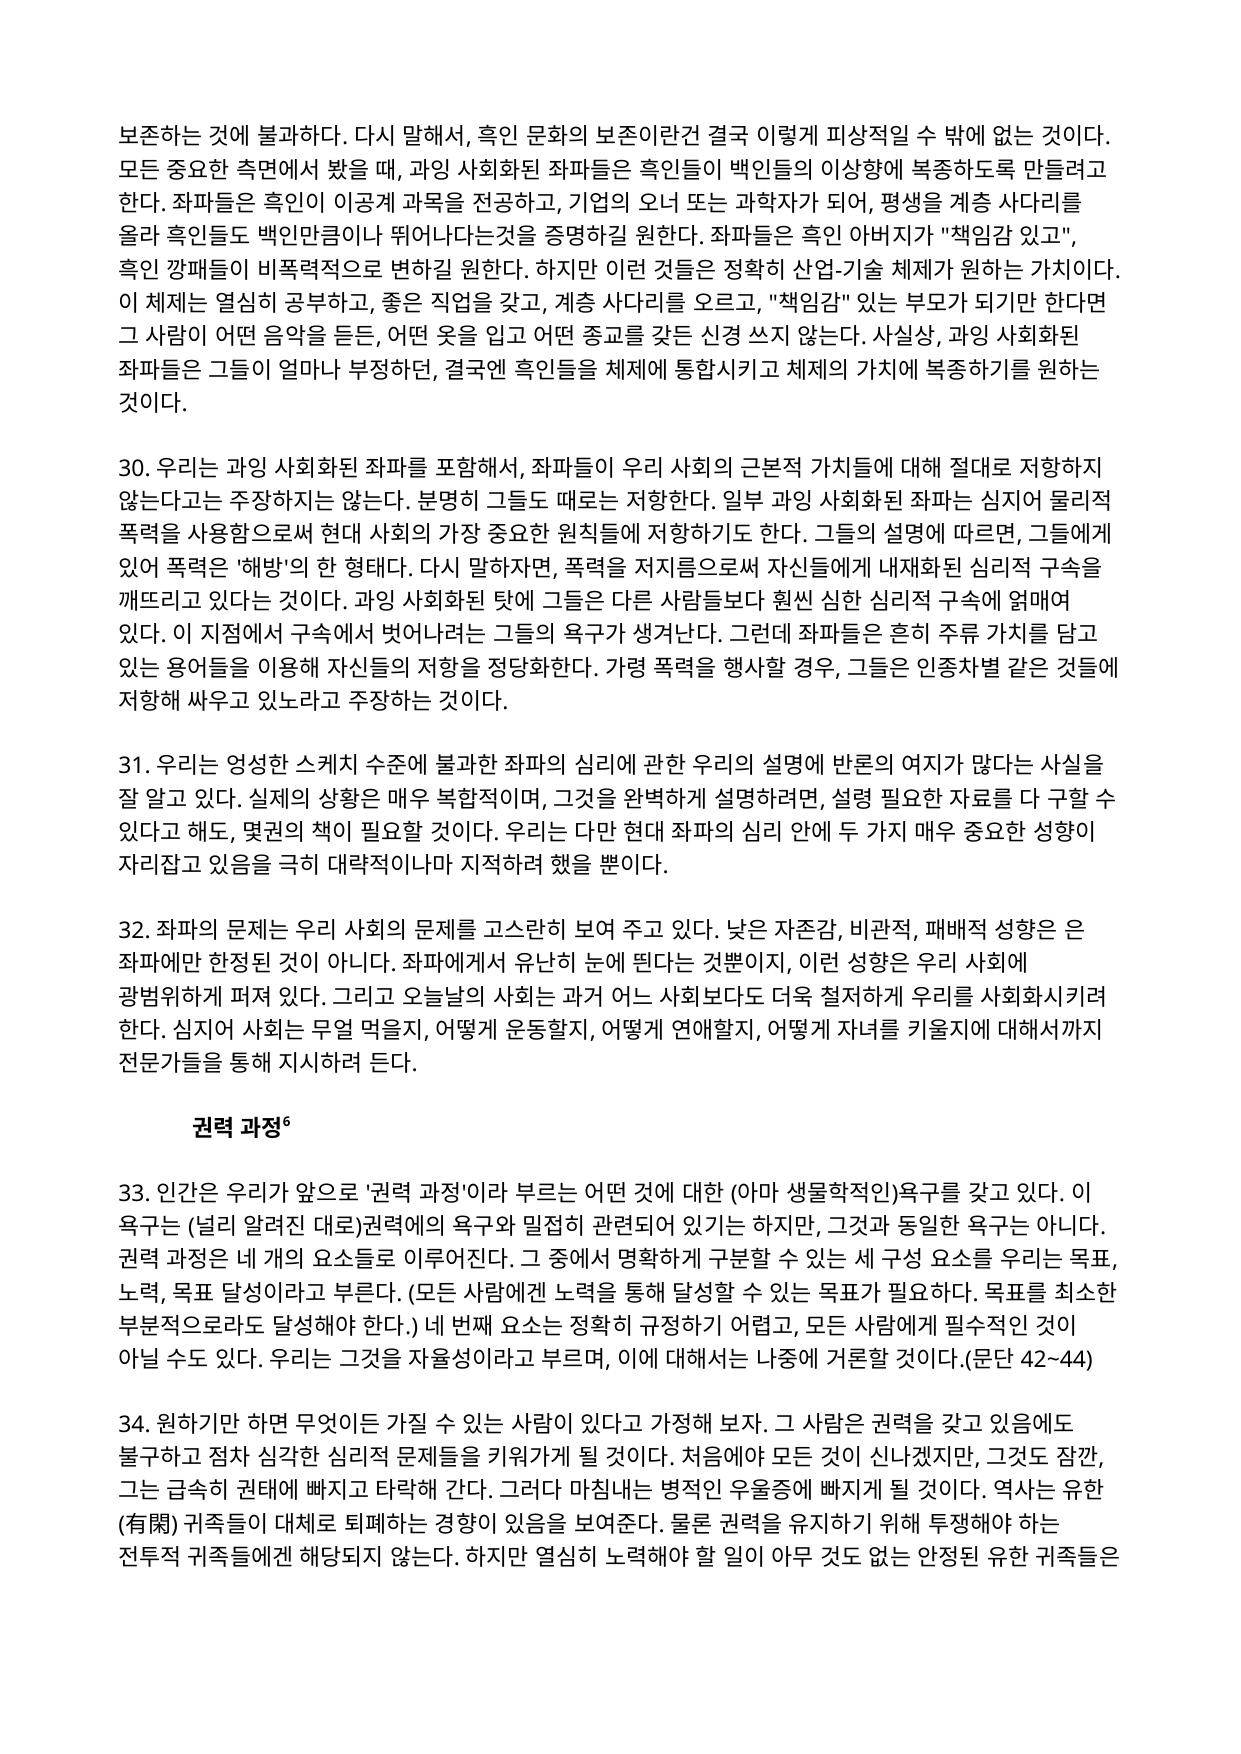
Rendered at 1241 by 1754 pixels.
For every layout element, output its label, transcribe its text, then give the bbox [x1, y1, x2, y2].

text 33. 인간은 우리가 앞으로 '권력 과정'이라 부르는 어떤 것에 대한 (아마 생물학적인)욕구를 갖고 있다. 이 욕구는 (널리 알려진 대로)권력에의 욕구와 밀접히 관련되어 있기는 하지만, 그것과 동일한 욕구는 아니다. 권력 과정은 네 개의 요소들로 이루어진다. 그 중에서 명확하게 구분할 수 있는 세 구성 요소를 우리는 목표, 노력, 목표 달성이라고 부른다. (모든 사람에겐 노력을 통해 달성할 수 있는 목표가 필요하다. 목표를 최소한 부분적으로라도 달성해야 한다.) 네 번째 요소는 정확히 규정하기 어렵고, 모든 사람에게 필수적인 것이 아닐 수도 있다. 우리는 그것을 자율성이라고 부르며, 이에 대해서는 나중에 거론할 것이다.(문단 42~44) [118, 1174, 1122, 1374]
text 34. 원하기만 하면 무엇이든 가질 수 있는 사람이 있다고 가정해 보자. 그 사람은 권력을 갖고 있음에도 불구하고 점차 심각한 심리적 문제들을 키워가게 될 것이다. 처음에야 모든 것이 신나겠지만, 그것도 잠깐, 그는 급속히 권태에 빠지고 타락해 간다. 그러다 마침내는 병적인 우울증에 빠지게 될 것이다. 역사는 유한(有閑) 귀족들이 대체로 퇴폐하는 경향이 있음을 보여준다. 물론 권력을 유지하기 위해 투쟁해야 하는 전투적 귀족들에겐 해당되지 않는다. 하지만 열심히 노력해야 할 일이 아무 것도 없는 안정된 유한 귀족들은 [118, 1406, 1122, 1572]
text 보존하는 것에 불과하다. 다시 말해서, 흑인 문화의 보존이란건 결국 이렇게 피상적일 수 밖에 없는 것이다. 모든 중요한 측면에서 봤을 때, 과잉 사회화된 좌파들은 흑인들이 백인들의 이상향에 복종하도록 만들려고 한다. 좌파들은 흑인이 이공계 과목을 전공하고, 기업의 오너 또는 과학자가 되어, 평생을 계층 사다리를 올라 흑인들도 백인만큼이나 뛰어나다는것을 증명하길 원한다. 좌파들은 흑인 아버지가 "책임감 있고", 흑인 깡패들이 비폭력적으로 변하길 원한다. 하지만 이런 것들은 정확히 산업-기술 체제가 원하는 가치이다. 이 체제는 열심히 공부하고, 좋은 직업을 갖고, 계층 사다리를 오르고, "책임감" 있는 부모가 되기만 한다면 그 사람이 어떤 음악을 듣든, 어떤 옷을 입고 어떤 종교를 갖든 신경 쓰지 않는다. 사실상, 과잉 사회화된 좌파들은 그들이 얼마나 부정하던, 결국엔 흑인들을 체제에 통합시키고 체제의 가치에 복종하기를 원하는 것이다. [118, 118, 1122, 418]
text 32. 좌파의 문제는 우리 사회의 문제를 고스란히 보여 주고 있다. 낮은 자존감, 비관적, 패배적 성향은 은 좌파에만 한정된 것이 아니다. 좌파에게서 유난히 눈에 띈다는 것뿐이지, 이런 성향은 우리 사회에 광범위하게 퍼져 있다. 그리고 오늘날의 사회는 과거 어느 사회보다도 더욱 철저하게 우리를 사회화시키려 한다. 심지어 사회는 무얼 먹을지, 어떻게 운동할지, 어떻게 연애할지, 어떻게 자녀를 키울지에 대해서까지 전문가들을 통해 지시하려 든다. [118, 912, 1122, 1078]
text 권력 과정6 [118, 1078, 1122, 1143]
text 31. 우리는 엉성한 스케치 수준에 불과한 좌파의 심리에 관한 우리의 설명에 반론의 여지가 많다는 사실을 잘 알고 있다. 실제의 상황은 매우 복합적이며, 그것을 완벽하게 설명하려면, 설령 필요한 자료를 다 구할 수 있다고 해도, 몇권의 책이 필요할 것이다. 우리는 다만 현대 좌파의 심리 안에 두 가지 매우 중요한 성향이 자리잡고 있음을 극히 대략적이나마 지적하려 했을 뿐이다. [118, 747, 1122, 881]
text 30. 우리는 과잉 사회화된 좌파를 포함해서, 좌파들이 우리 사회의 근본적 가치들에 대해 절대로 저항하지 않는다고는 주장하지는 않는다. 분명히 그들도 때로는 저항한다. 일부 과잉 사회화된 좌파는 심지어 물리적 폭력을 사용함으로써 현대 사회의 가장 중요한 원칙들에 저항하기도 한다. 그들의 설명에 따르면, 그들에게 있어 폭력은 '해방'의 한 형태다. 다시 말하자면, 폭력을 저지름으로써 자신들에게 내재화된 심리적 구속을 깨뜨리고 있다는 것이다. 과잉 사회화된 탓에 그들은 다른 사람들보다 훤씬 심한 심리적 구속에 얽매여 있다. 이 지점에서 구속에서 벗어나려는 그들의 욕구가 생겨난다. 그런데 좌파들은 흔히 주류 가치를 담고 있는 용어들을 이용해 자신들의 저항을 정당화한다. 가령 폭력을 행사할 경우, 그들은 인종차별 같은 것들에 저항해 싸우고 있노라고 주장하는 것이다. [118, 449, 1122, 716]
